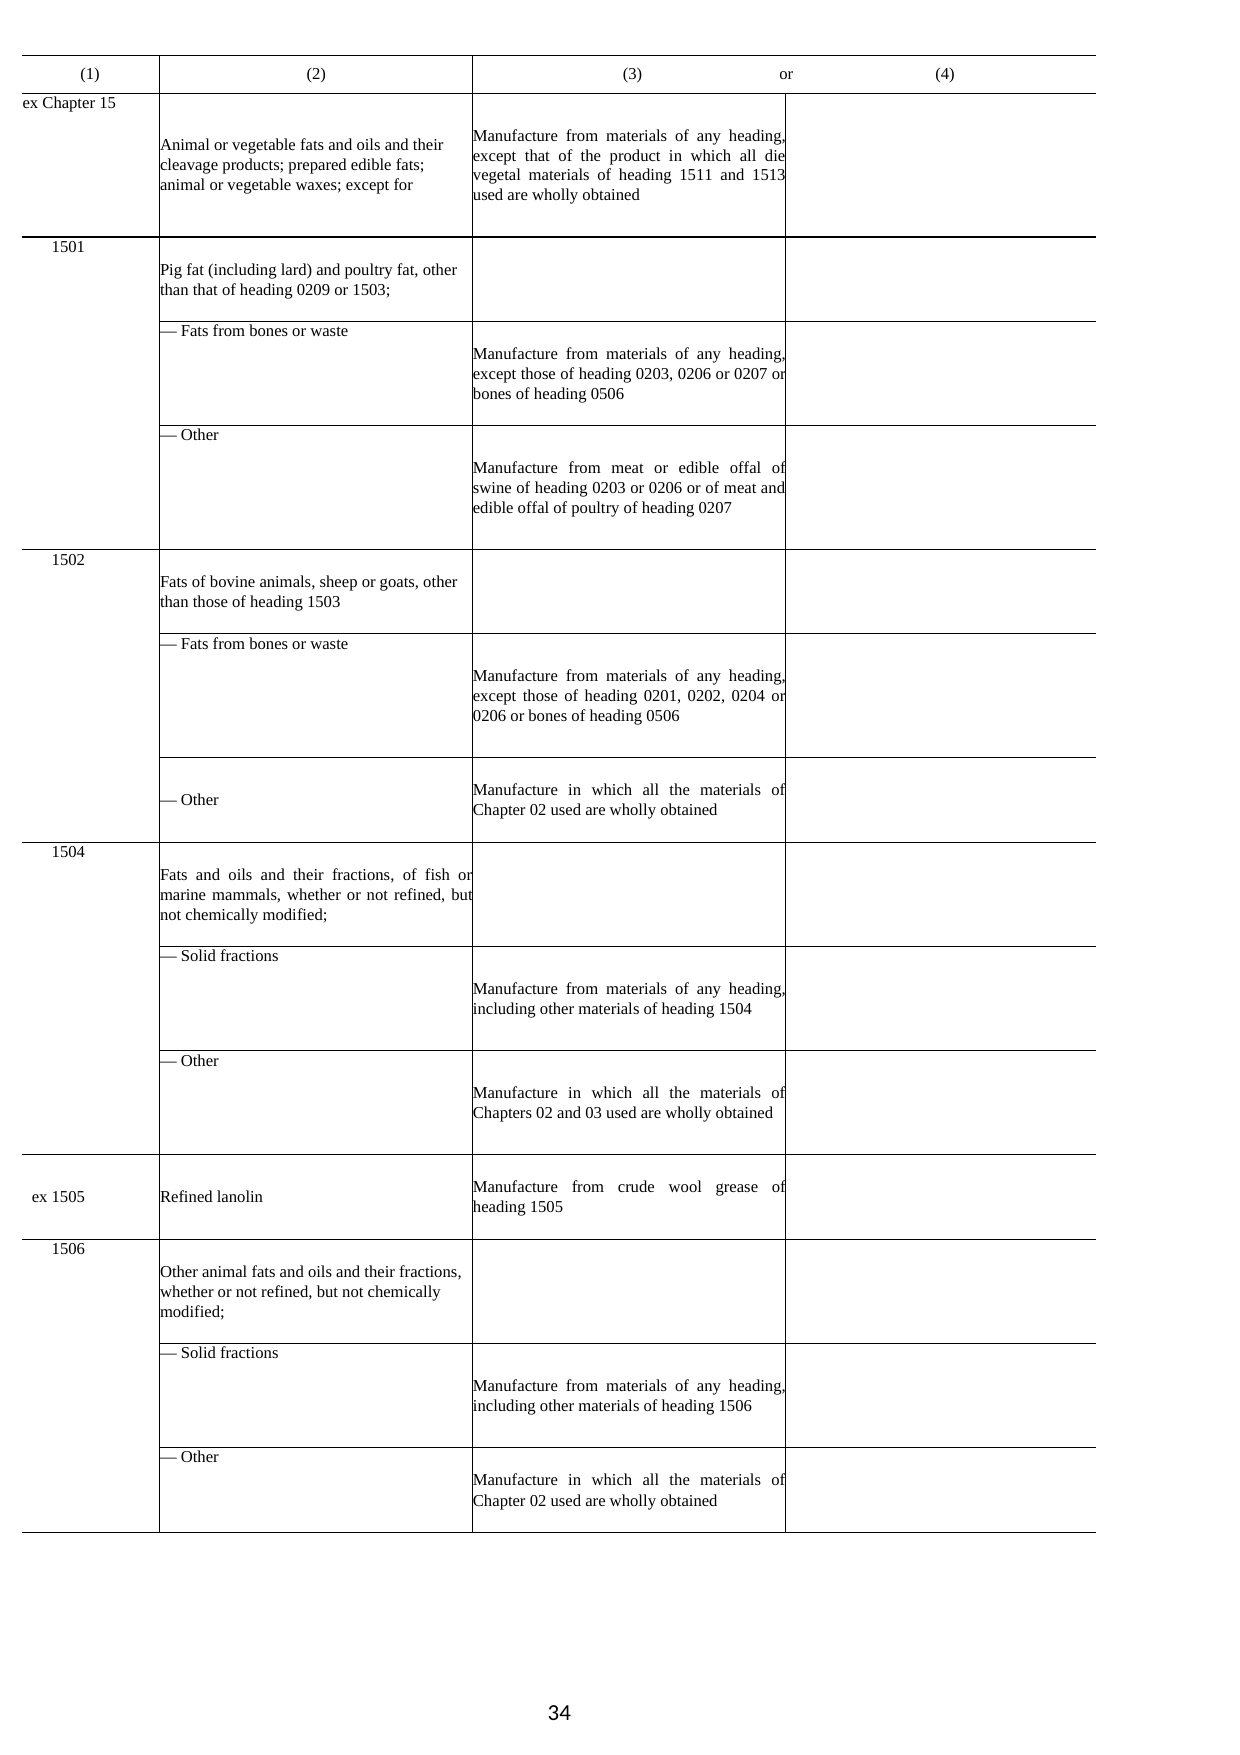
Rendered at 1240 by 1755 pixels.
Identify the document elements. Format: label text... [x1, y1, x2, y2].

table_cell — Other [160, 1051, 472, 1154]
table_cell [786, 758, 1096, 842]
table_cell Refined lanolin [160, 1155, 472, 1238]
table_cell — Other [160, 1448, 472, 1532]
table_cell — Solid fractions [160, 1344, 472, 1447]
table_cell [786, 947, 1096, 1050]
table_cell [473, 550, 785, 633]
table_cell [786, 108, 1096, 236]
table_cell — Fats from bones or waste [160, 634, 472, 757]
table_header (3) or (4) [473, 56, 1096, 88]
table_cell Manufacture from materials of any heading, including other materials of heading 1506 [473, 1344, 785, 1447]
table_cell [786, 1240, 1096, 1342]
table_header (1) [22, 56, 159, 92]
table_cell Manufacture from meat or edible offal of swine of heading 0203 or 0206 or of meat and edible offal of poultry of heading 0207 [473, 426, 785, 549]
table_cell [786, 322, 1096, 425]
table_cell — Solid fractions [160, 947, 472, 1050]
table_cell [786, 634, 1096, 757]
table_cell Fats and oils and their fractions, of fish or marine mammals, whether or not refined, but not chemically modified; [160, 843, 472, 946]
table_cell [786, 843, 1096, 946]
table_cell Other animal fats and oils and their fractions, whether or not refined, but not chemically modified; [160, 1240, 472, 1342]
table_cell Manufacture from materials of any heading, except that of the product in which all die vegetal materials of heading 1511 and 1513 used are wholly obtained [473, 108, 785, 236]
table_cell Manufacture from materials of any heading, except those of heading 0201, 0202, 0204 or 0206 or bones of heading 0506 [473, 634, 785, 757]
table_cell [786, 238, 1096, 321]
table_cell Manufacture in which all the materials of Chapters 02 and 03 used are wholly obtained [473, 1051, 785, 1154]
table_cell Manufacture from crude wool grease of heading 1505 [473, 1155, 785, 1238]
table_cell Manufacture from materials of any heading, including other materials of heading 1504 [473, 947, 785, 1050]
table_cell Manufacture in which all the materials of Chapter 02 used are wholly obtained [473, 1448, 785, 1532]
table_cell Manufacture in which all the materials of Chapter 02 used are wholly obtained [473, 758, 785, 842]
table_cell — Other [160, 426, 472, 549]
table_cell 1502 [22, 550, 159, 842]
table_cell [786, 1155, 1096, 1238]
table_cell [473, 843, 785, 946]
table_cell [473, 1240, 785, 1342]
table_cell [473, 238, 785, 321]
table_cell 1506 [22, 1240, 159, 1532]
table_cell 1501 [22, 238, 159, 549]
table_cell [786, 550, 1096, 633]
table_cell Fats of bovine animals, sheep or goats, other than those of heading 1503 [160, 550, 472, 633]
table_cell Pig fat (including lard) and poultry fat, other than that of heading 0209 or 1503; [160, 238, 472, 321]
table_header (2) [160, 56, 472, 88]
table_cell [786, 426, 1096, 549]
table_cell Manufacture from materials of any heading, except those of heading 0203, 0206 or 0207 or bones of heading 0506 [473, 322, 785, 425]
table_cell ex Chapter 15 [22, 94, 159, 236]
table_cell [786, 1448, 1096, 1532]
table_cell 1504 [22, 843, 159, 1154]
table_cell Animal or vegetable fats and oils and their cleavage products; prepared edible fats; animal or vegetable waxes; except for [160, 108, 472, 236]
table_cell — Fats from bones or waste [160, 322, 472, 425]
table_cell ex 1505 [22, 1155, 159, 1238]
table_cell [786, 1051, 1096, 1154]
table_cell — Other [160, 758, 472, 842]
table_cell [786, 1344, 1096, 1447]
